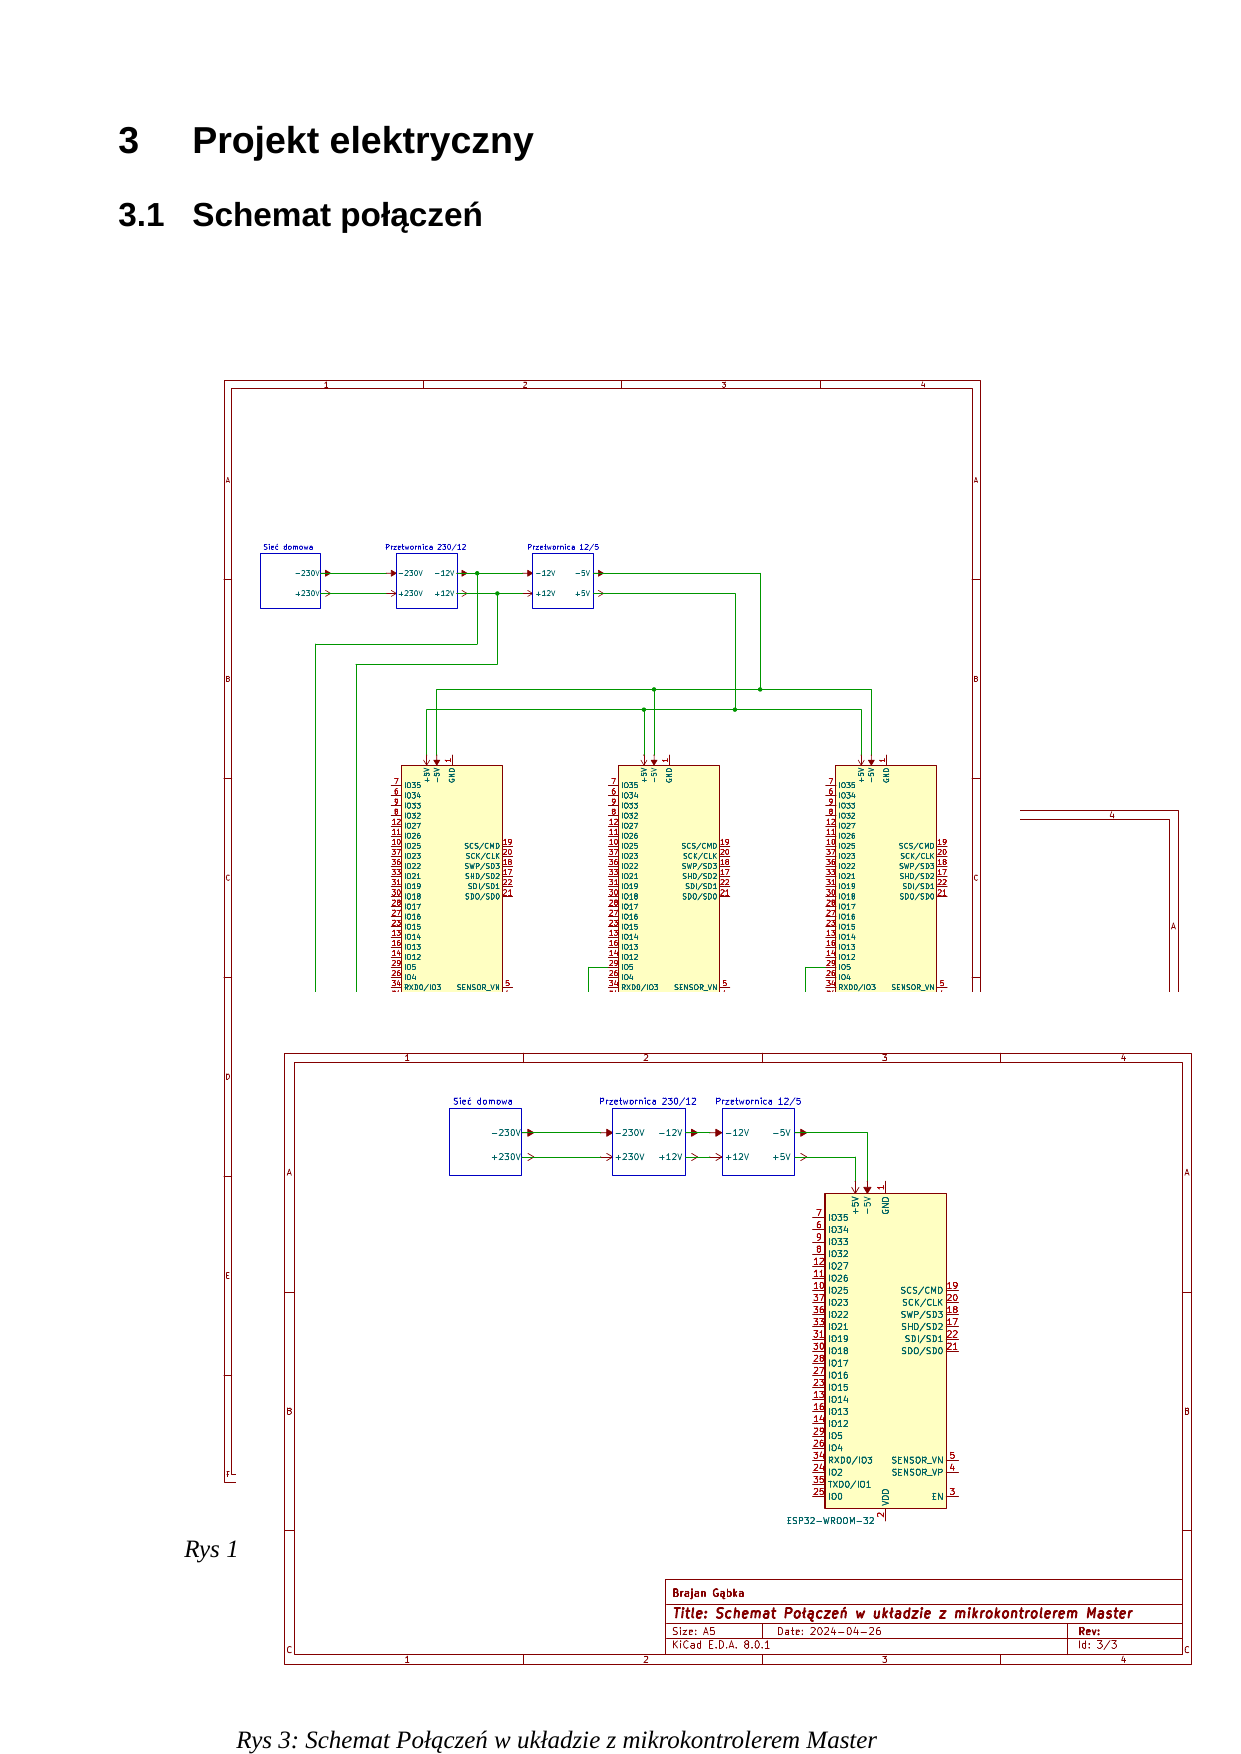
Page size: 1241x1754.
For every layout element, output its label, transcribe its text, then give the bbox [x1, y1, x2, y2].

text Rys 1: Schemat Połączeń w miniaturowym domku [232, 389, 972, 1474]
text Rys 1: Schemat Połączeń w miniaturowym domku [437, 690, 654, 709]
text Rys 1: Schemat Połączeń w miniaturowym domku [321, 574, 396, 593]
text Rys 1: Schemat Połączeń w miniaturowym domku [973, 779, 980, 977]
subtitle Projekt elektryczny [118, 118, 1122, 161]
text Rys 1: Schemat Połączeń w miniaturowym domku [225, 1177, 231, 1375]
text Rys 3: Schemat Połączeń w układzie z mikrokontrolerem Master [236, 1005, 1240, 1754]
text Rys 1: Schemat Połączeń w miniaturowym domku [533, 554, 593, 608]
text Rys 1: Schemat Połączeń w miniaturowym domku [316, 594, 497, 992]
text Rys 1: Schemat Połączeń w miniaturowym domku [736, 690, 871, 765]
text Rys 1: Schemat Połączeń w miniaturowym domku [923, 381, 980, 579]
text Rys 1: Schemat Połączeń w miniaturowym domku [655, 710, 861, 992]
text Rys 2: Schemat Połączeń w układzie z LED [1020, 820, 1169, 992]
text Rys 1: Schemat Połączeń w miniaturowym domku [437, 710, 644, 992]
text Rys 1: Schemat Połączeń w miniaturowym domku [184, 341, 1020, 1563]
text Rys 1: Schemat Połączeń w miniaturowym domku [478, 574, 532, 593]
text Rys 1: Schemat Połączeń w miniaturowym domku [225, 978, 231, 1176]
text Rys 1: Schemat Połączeń w miniaturowym domku [225, 779, 231, 977]
text Rys 1: Schemat Połączeń w miniaturowym domku [397, 554, 457, 608]
subtitle Schemat połączeń [118, 194, 1122, 233]
text Rys 1: Schemat Połączeń w miniaturowym domku [594, 574, 760, 689]
text Rys 1: Schemat Połączeń w miniaturowym domku [225, 580, 231, 778]
text Rys 1: Schemat Połączeń w miniaturowym domku [261, 554, 320, 608]
text Rys 2: Schemat Połączeń w układzie z LED [1020, 776, 1240, 992]
text Rys 1: Schemat Połączeń w miniaturowym domku [655, 690, 735, 709]
text Rys 1: Schemat Połączeń w miniaturowym domku [973, 580, 980, 778]
text Rys 2: Schemat Połączeń w układzie z LED [1111, 811, 1178, 992]
text Rys 1: Schemat Połączeń w miniaturowym domku [225, 1376, 236, 1482]
text Rys 1: Schemat Połączeń w miniaturowym domku [357, 594, 735, 992]
text Rys 1: Schemat Połączeń w miniaturowym domku [225, 381, 326, 579]
